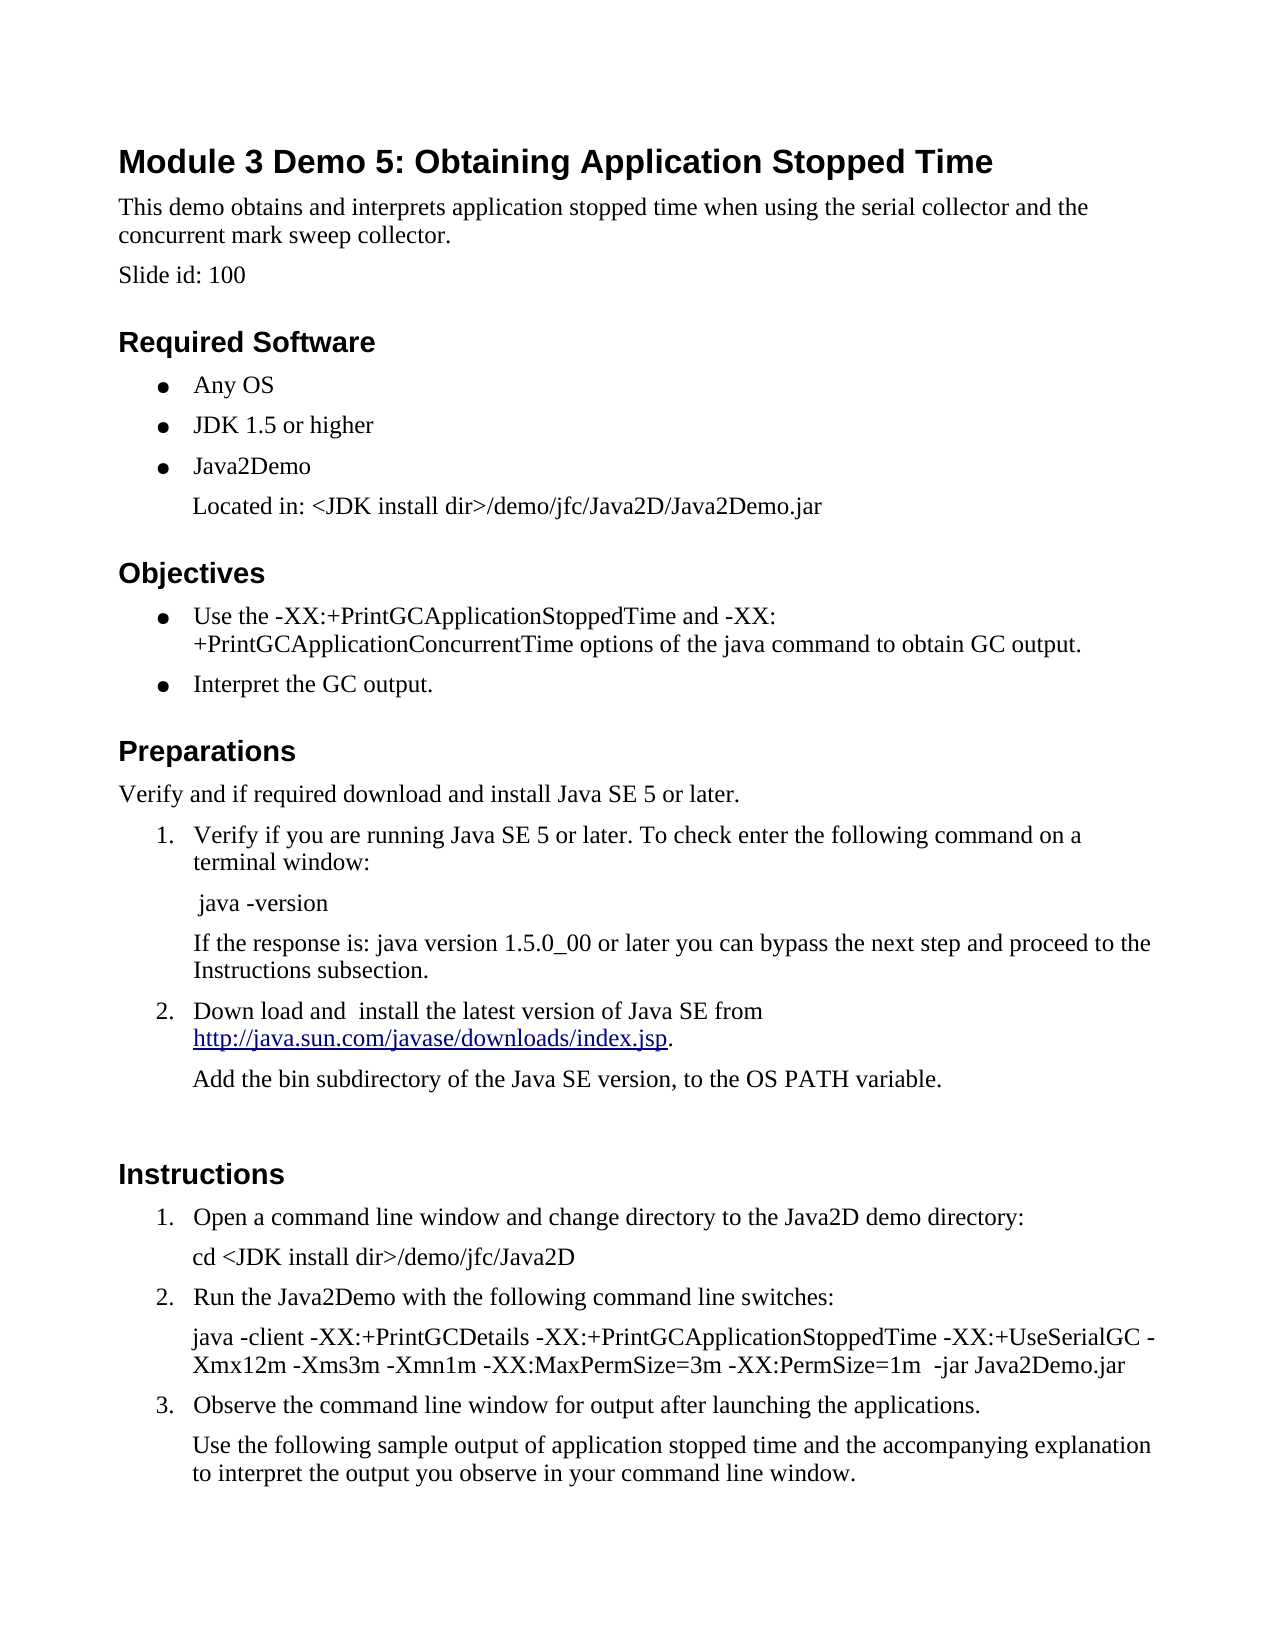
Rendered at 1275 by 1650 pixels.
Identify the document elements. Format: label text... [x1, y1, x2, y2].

text cd <JDK install dir>/demo/jfc/Java2D [192, 1243, 1157, 1271]
list Verify if you are running Java SE 5 or later. To check enter the following command on a terminal window: [156, 821, 1157, 876]
list Open a command line window and change directory to the Java2D demo directory: [156, 1203, 1157, 1230]
text Slide id: 100 [118, 261, 1157, 289]
subtitle Instructions [118, 1158, 1157, 1190]
list If the response is: java version 1.5.0_00 or later you can bypass the next step and proceed to the Instructions subsection. [156, 929, 1157, 984]
text Use the following sample output of application stopped time and the accompanying explanation to interpret the output you observe in your command line window. [192, 1431, 1157, 1487]
text Add the bin subdirectory of the Java SE version, to the OS PATH variable. [192, 1065, 1157, 1092]
text java -client -XX:+PrintGCDetails -XX:+PrintGCApplicationStoppedTime -XX:+UseSerialGC -Xmx12m -Xms3m -Xmn1m -XX:MaxPermSize=3m -XX:PermSize=1m -jar Java2Demo.jar [192, 1323, 1157, 1379]
list Down load and install the latest version of Java SE from http://java.sun.com/javase/downloads/index.jsp. [156, 997, 1157, 1052]
text java -version [192, 889, 1157, 916]
text Located in: <JDK install dir>/demo/jfc/Java2D/Java2Demo.jar [192, 492, 1157, 520]
list Java2Demo [156, 452, 1157, 479]
list JDK 1.5 or higher [156, 412, 1157, 439]
list Run the Java2Demo with the following command line switches: [156, 1283, 1157, 1311]
list Any OS [156, 371, 1157, 399]
text This demo obtains and interprets application stopped time when using the serial collector and the concurrent mark sweep collector. [118, 193, 1157, 248]
list Observe the command line window for output after launching the applications. [156, 1391, 1157, 1419]
text Verify and if required download and install Java SE 5 or later. [118, 781, 1157, 808]
subtitle Module 3 Demo 5: Obtaining Application Stopped Time [118, 143, 1157, 181]
list Use the -XX:+PrintGCApplicationStoppedTime and -XX:+PrintGCApplicationConcurrentTime options of the java command to obtain GC output. [156, 602, 1157, 658]
subtitle Required Software [118, 326, 1157, 359]
subtitle Preparations [118, 735, 1157, 768]
list Interpret the GC output. [156, 670, 1157, 698]
subtitle Objectives [118, 557, 1157, 590]
